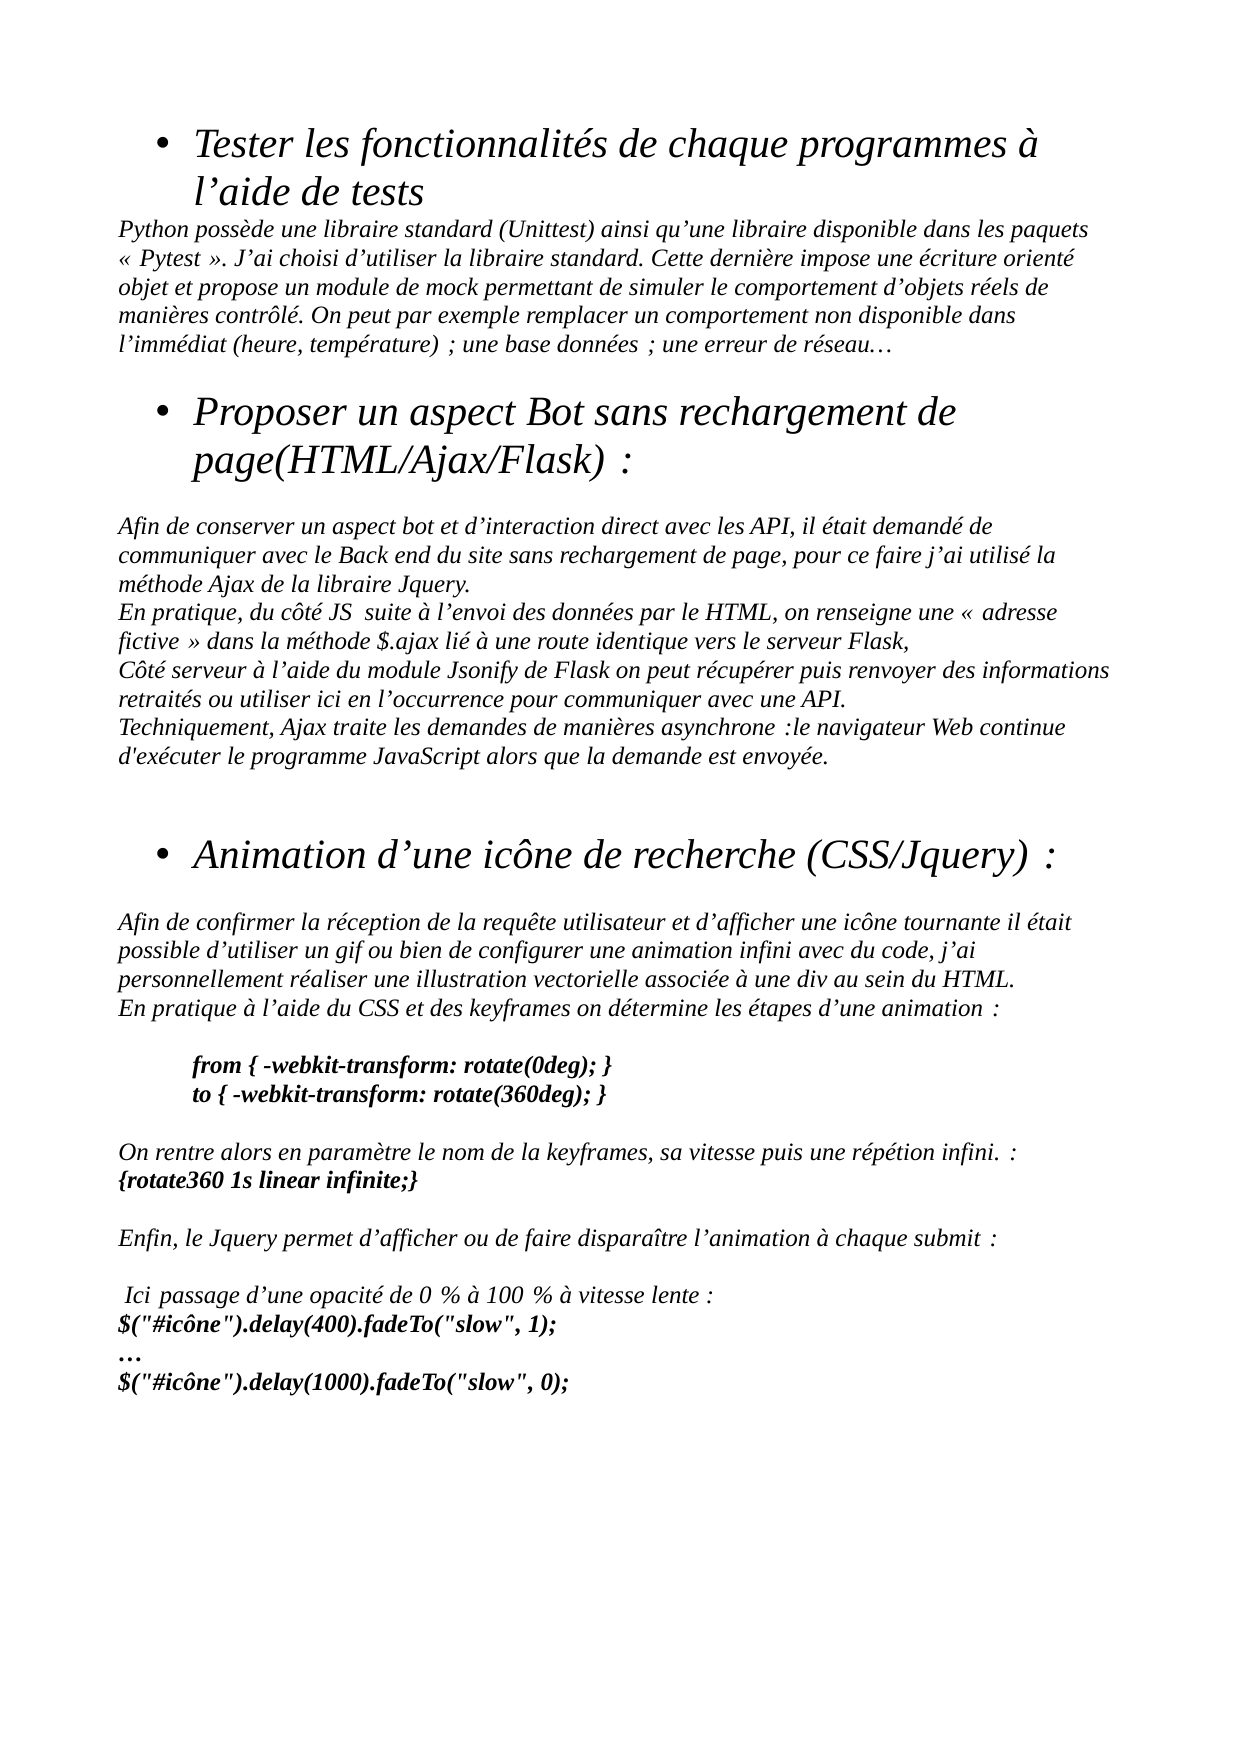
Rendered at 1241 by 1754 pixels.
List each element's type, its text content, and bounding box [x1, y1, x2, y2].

text Afin de conserver un aspect bot et d’interaction direct avec les API, il était demandé de communiquer avec le Back end du site sans rechargement de page, pour ce faire j’ai utilisé la méthode Ajax de la libraire Jquery. [118, 511, 1122, 597]
text to { -webkit-transform: rotate(360deg); } [118, 1079, 1122, 1108]
text En pratique, du côté JS suite à l’envoi des données par le HTML, on renseigne une « adresse fictive » dans la méthode $.ajax lié à une route identique vers le serveur Flask, [118, 597, 1122, 655]
text En pratique à l’aide du CSS et des keyframes on détermine les étapes d’une animation : [118, 993, 1122, 1022]
list Proposer un aspect Bot sans rechargement de page(HTML/Ajax/Flask) : [156, 387, 1122, 482]
list Animation d’une icône de recherche (CSS/Jquery) : [156, 830, 1122, 878]
text {rotate360 1s linear infinite;} [118, 1165, 1122, 1194]
text Enfin, le Jquery permet d’afficher ou de faire disparaître l’animation à chaque submit : [118, 1223, 1122, 1252]
text Afin de confirmer la réception de la requête utilisateur et d’afficher une icône tournante il était possible d’utiliser un gif ou bien de configurer une animation infini avec du code, j’ai personnellement réaliser une illustration vectorielle associée à une div au sein du HTML. [118, 907, 1122, 993]
text Python possède une libraire standard (Unittest) ainsi qu’une libraire disponible dans les paquets « Pytest ». J’ai choisi d’utiliser la libraire standard. Cette dernière impose une écriture orienté objet et propose un module de mock permettant de simuler le comportement d’objets réels de manières contrôlé. On peut par exemple remplacer un comportement non disponible dans l’immédiat (heure, température) ; une base données ; une erreur de réseau… [118, 214, 1122, 358]
text $("#icône").delay(400).fadeTo("slow", 1); [118, 1309, 1122, 1338]
text $("#icône").delay(1000).fadeTo("slow", 0); [118, 1367, 1122, 1395]
text Techniquement, Ajax traite les demandes de manières asynchrone :le navigateur Web continue d'exécuter le programme JavaScript alors que la demande est envoyée. [118, 712, 1122, 770]
list Tester les fonctionnalités de chaque programmes à l’aide de tests [156, 118, 1122, 214]
text Ici passage d’une opacité de 0 % à 100 % à vitesse lente : [118, 1280, 1122, 1309]
text … [118, 1338, 1122, 1367]
text Côté serveur à l’aide du module Jsonify de Flask on peut récupérer puis renvoyer des informations retraités ou utiliser ici en l’occurrence pour communiquer avec une API. [118, 655, 1122, 712]
text from { -webkit-transform: rotate(0deg); } [118, 1050, 1122, 1079]
text On rentre alors en paramètre le nom de la keyframes, sa vitesse puis une répétion infini. : [118, 1137, 1122, 1165]
